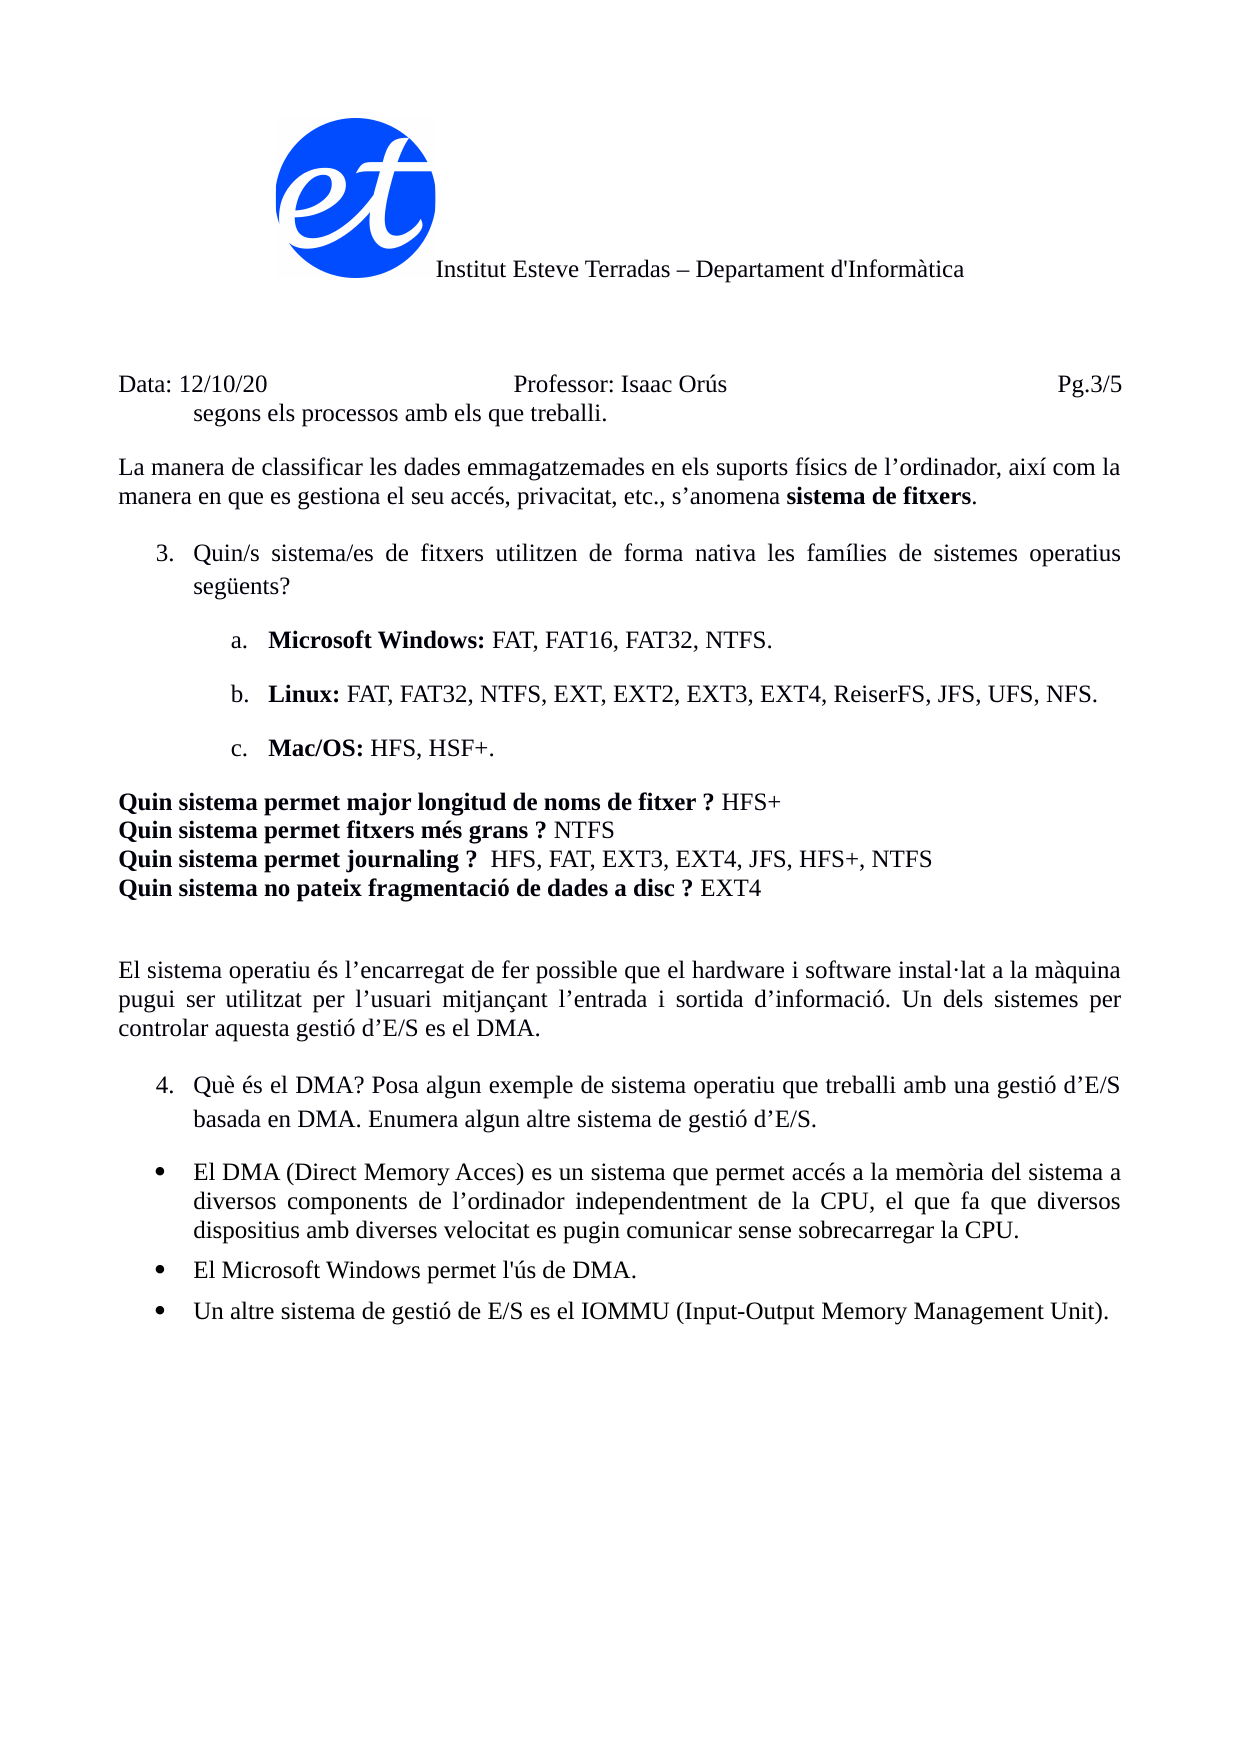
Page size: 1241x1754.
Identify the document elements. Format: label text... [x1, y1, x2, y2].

list El DMA (Direct Memory Acces) es un sistema que permet accés a la memòria del sistema a diversos components de l’ordinador independentment de la CPU, el que fa que diversos dispositius amb diverses velocitat es pugin comunicar sense sobrecarregar la CPU. [156, 1157, 1122, 1244]
picture [275, 118, 436, 278]
text Quin sistema no pateix fragmentació de dades a disc ? EXT4 [118, 873, 1122, 902]
text Quin sistema permet major longitud de noms de fitxer ? HFS+ [118, 787, 1122, 816]
list Què és el DMA? Posa algun exemple de sistema operatiu que treballi amb una gestió d’E/S basada en DMA. Enumera algun altre sistema de gestió d’E/S. [156, 1071, 1122, 1132]
text Quin sistema permet fitxers més grans ? NTFS [118, 816, 1122, 844]
list Quin/s sistema/es de fitxers utilitzen de forma nativa les famílies de sistemes operatius següents? [156, 538, 1122, 600]
list segons els processos amb els que treballi. [156, 398, 1122, 427]
text Quin sistema permet journaling ? HFS, FAT, EXT3, EXT4, JFS, HFS+, NTFS [118, 844, 1122, 873]
list Un altre sistema de gestió de E/S es el IOMMU (Input-Output Memory Management Unit). [156, 1296, 1122, 1325]
list Microsoft Windows: FAT, FAT16, FAT32, NTFS. [231, 625, 1122, 654]
list Linux: FAT, FAT32, NTFS, EXT, EXT2, EXT3, EXT4, ReiserFS, JFS, UFS, NFS. [231, 679, 1122, 708]
list Mac/OS: HFS, HSF+. [231, 733, 1122, 762]
text El sistema operatiu és l’encarregat de fer possible que el hardware i software instal·lat a la màquina pugui ser utilitzat per l’usuari mitjançant l’entrada i sortida d’informació. Un dels sistemes per controlar aquesta gestió d’E/S es el DMA. [118, 956, 1122, 1042]
list El Microsoft Windows permet l'ús de DMA. [156, 1256, 1122, 1284]
text La manera de classificar les dades emmagatzemades en els suports físics de l’ordinador, així com la manera en que es gestiona el seu accés, privacitat, etc., s’anomena sistema de fitxers. [118, 452, 1122, 509]
